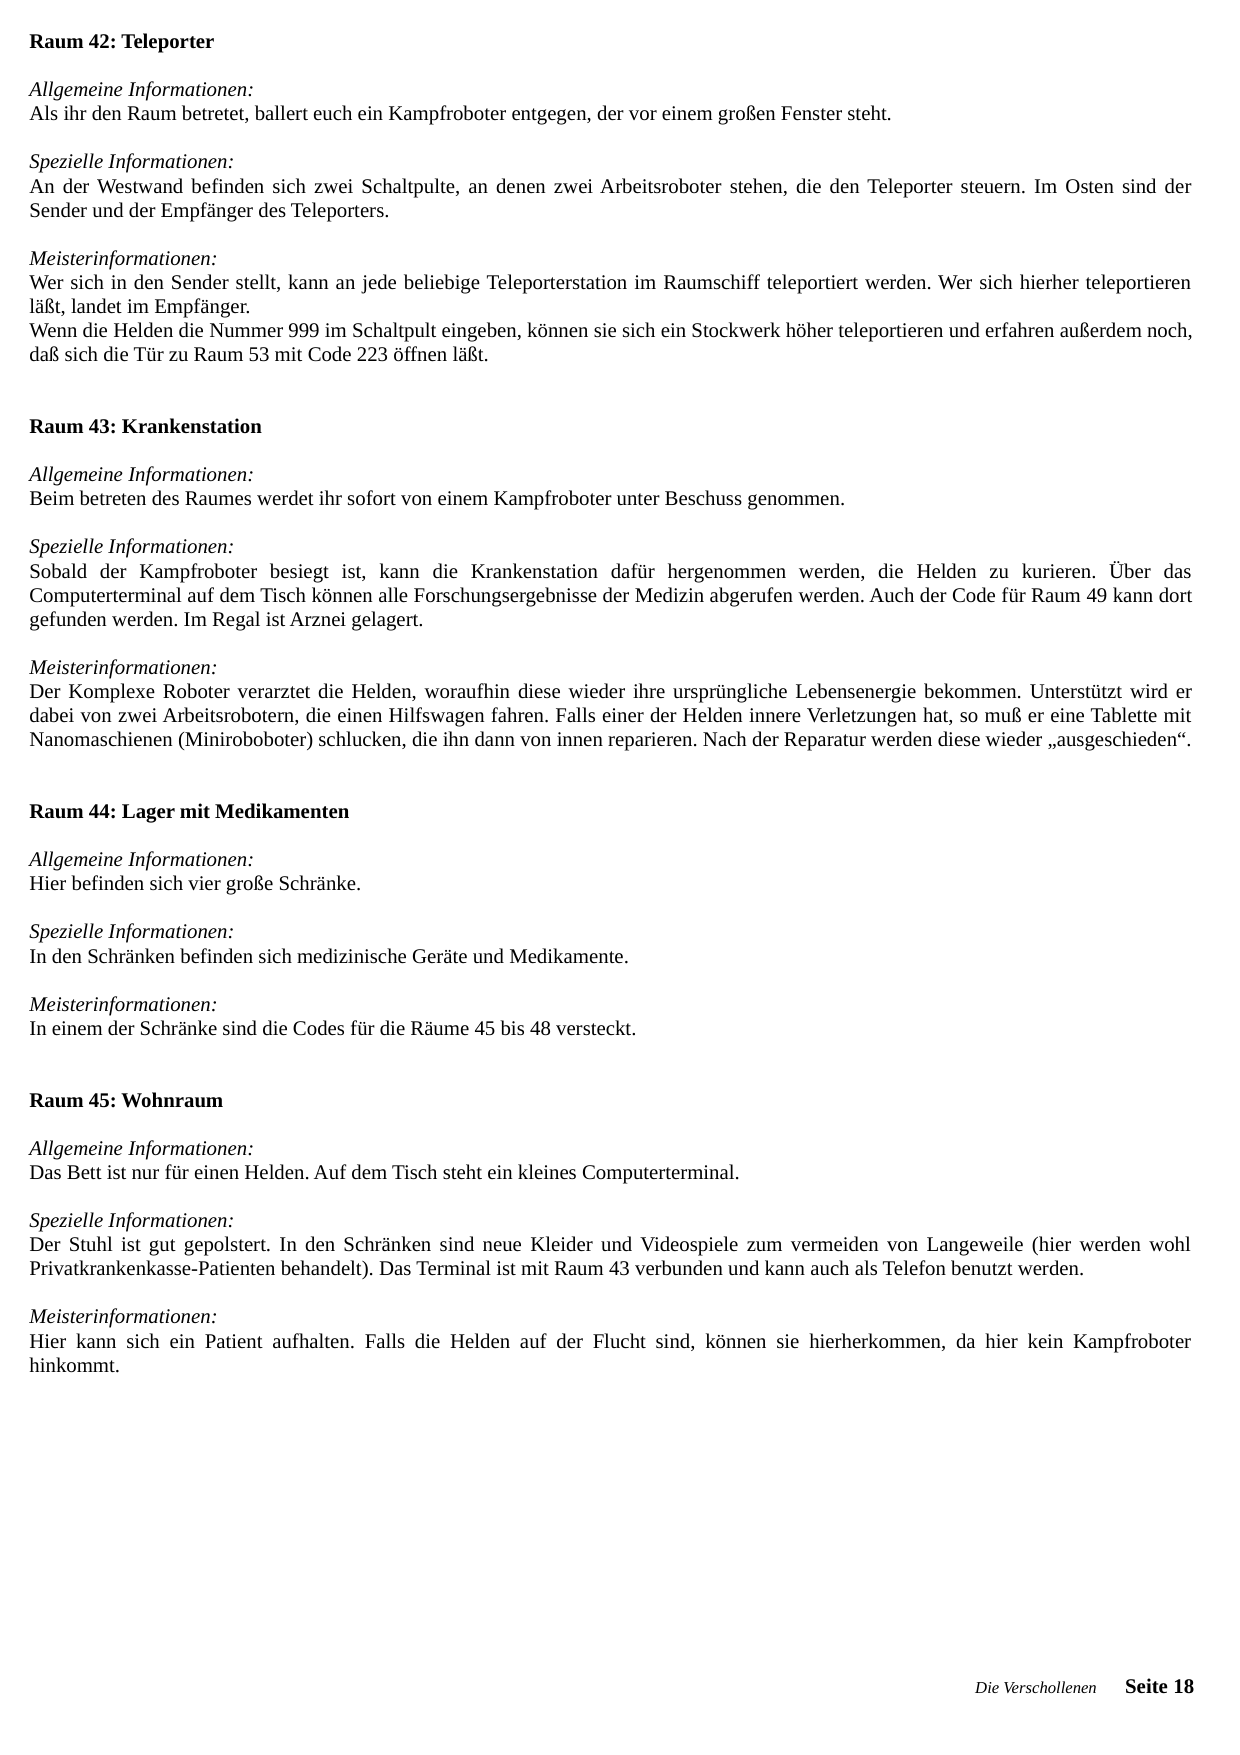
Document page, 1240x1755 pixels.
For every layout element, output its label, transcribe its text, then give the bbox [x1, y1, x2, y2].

text Beim betreten des Raumes werdet ihr sofort von einem Kampfroboter unter Beschuss genommen. [29, 486, 1194, 510]
text Das Bett ist nur für einen Helden. Auf dem Tisch steht ein kleines Computerterminal. [29, 1160, 1194, 1184]
text An der Westwand befinden sich zwei Schaltpulte, an denen zwei Arbeitsroboter stehen, die den Teleporter steuern. Im Osten sind der Sender und der Empfänger des Teleporters. [29, 173, 1194, 222]
text Raum 43: Krankenstation [29, 414, 1194, 438]
text Meisterinformationen: [29, 246, 1194, 270]
text Spezielle Informationen: [29, 534, 1194, 558]
text Spezielle Informationen: [29, 919, 1194, 943]
text Raum 42: Teleporter [29, 29, 1194, 53]
text Meisterinformationen: [29, 1304, 1194, 1328]
text Allgemeine Informationen: [29, 847, 1194, 871]
text In einem der Schränke sind die Codes für die Räume 45 bis 48 versteckt. [29, 1016, 1194, 1040]
text Meisterinformationen: [29, 992, 1194, 1016]
text Hier befinden sich vier große Schränke. [29, 871, 1194, 895]
text Der Stuhl ist gut gepolstert. In den Schränken sind neue Kleider und Videospiele zum vermeiden von Langeweile (hier werden wohl Privatkrankenkasse-Patienten behandelt). Das Terminal ist mit Raum 43 verbunden und kann auch als Telefon benutzt werden. [29, 1232, 1194, 1280]
text In den Schränken befinden sich medizinische Geräte und Medikamente. [29, 943, 1194, 968]
text Allgemeine Informationen: [29, 77, 1194, 101]
text Spezielle Informationen: [29, 1208, 1194, 1232]
text Als ihr den Raum betretet, ballert euch ein Kampfroboter entgegen, der vor einem großen Fenster steht. [29, 101, 1194, 125]
text Raum 45: Wohnraum [29, 1088, 1194, 1112]
text Allgemeine Informationen: [29, 462, 1194, 486]
text Wer sich in den Sender stellt, kann an jede beliebige Teleporterstation im Raumschiff teleportiert werden. Wer sich hierher teleportieren läßt, landet im Empfänger. [29, 270, 1194, 318]
text Meisterinformationen: [29, 655, 1194, 679]
text Allgemeine Informationen: [29, 1136, 1194, 1160]
text Der Komplexe Roboter verarztet die Helden, woraufhin diese wieder ihre ursprüngliche Lebensenergie bekommen. Unterstützt wird er dabei von zwei Arbeitsrobotern, die einen Hilfswagen fahren. Falls einer der Helden innere Verletzungen hat, so muß er eine Tablette mit Nanomaschienen (Miniroboboter) schlucken, die ihn dann von innen reparieren. Nach der Reparatur werden diese wieder „ausgeschieden“. [29, 679, 1194, 751]
text Raum 44: Lager mit Medikamenten [29, 799, 1194, 823]
text Wenn die Helden die Nummer 999 im Schaltpult eingeben, können sie sich ein Stockwerk höher teleportieren und erfahren außerdem noch, daß sich die Tür zu Raum 53 mit Code 223 öffnen läßt. [29, 318, 1194, 366]
text Spezielle Informationen: [29, 149, 1194, 173]
text Hier kann sich ein Patient aufhalten. Falls die Helden auf der Flucht sind, können sie hierherkommen, da hier kein Kampfroboter hinkommt. [29, 1328, 1194, 1377]
text Sobald der Kampfroboter besiegt ist, kann die Krankenstation dafür hergenommen werden, die Helden zu kurieren. Über das Computerterminal auf dem Tisch können alle Forschungsergebnisse der Medizin abgerufen werden. Auch der Code für Raum 49 kann dort gefunden werden. Im Regal ist Arznei gelagert. [29, 558, 1194, 631]
